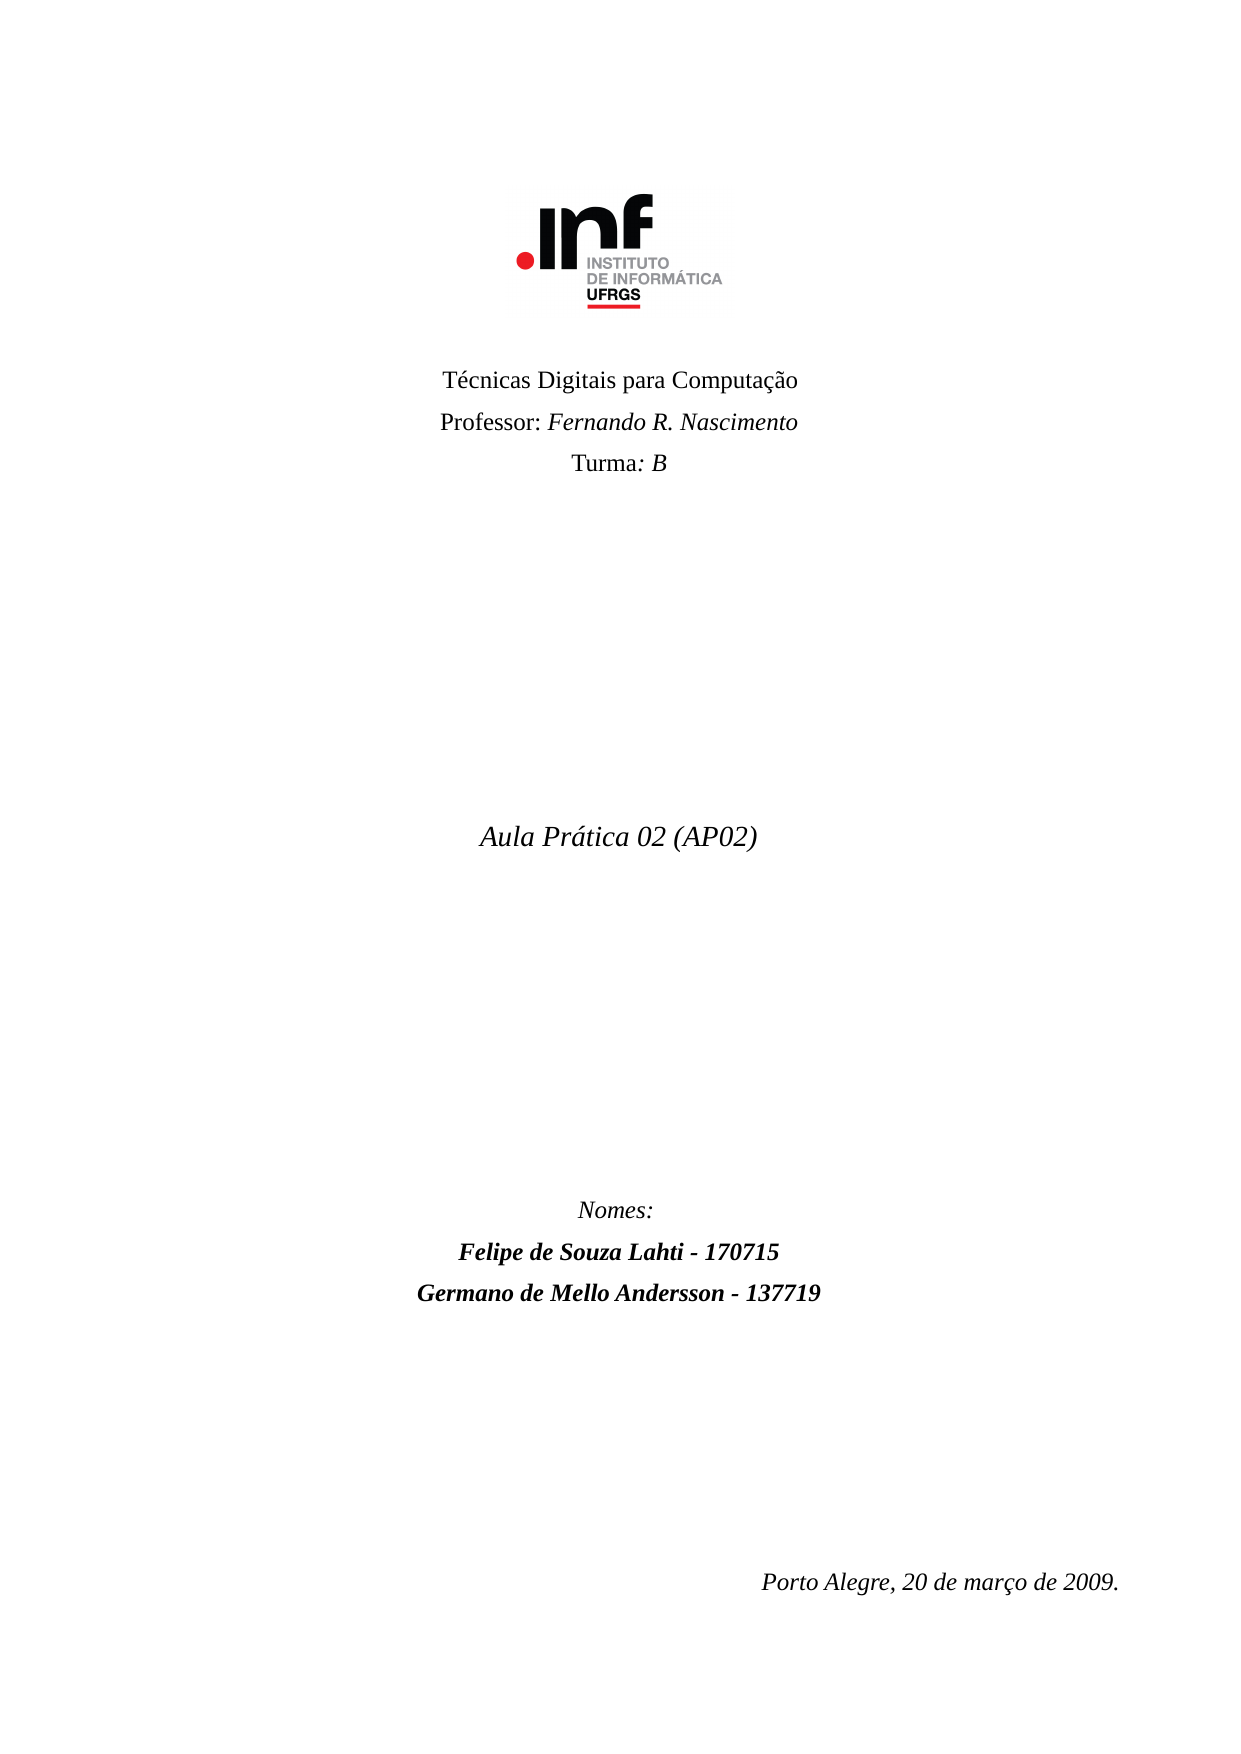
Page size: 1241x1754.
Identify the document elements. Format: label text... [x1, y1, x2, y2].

text Turma: B [118, 448, 1122, 477]
text Professor: Fernando R. Nascimento [118, 407, 1122, 436]
text Germano de Mello Andersson - 137719 [118, 1278, 1122, 1307]
text Aula Prática 02 (AP02) [118, 819, 1122, 853]
picture [504, 185, 736, 318]
text Felipe de Souza Lahti - 170715 [118, 1237, 1122, 1265]
text Porto Alegre, 20 de março de 2009. [118, 1567, 1122, 1595]
text Nomes: [118, 1195, 1122, 1224]
text Técnicas Digitais para Computação [118, 366, 1122, 394]
